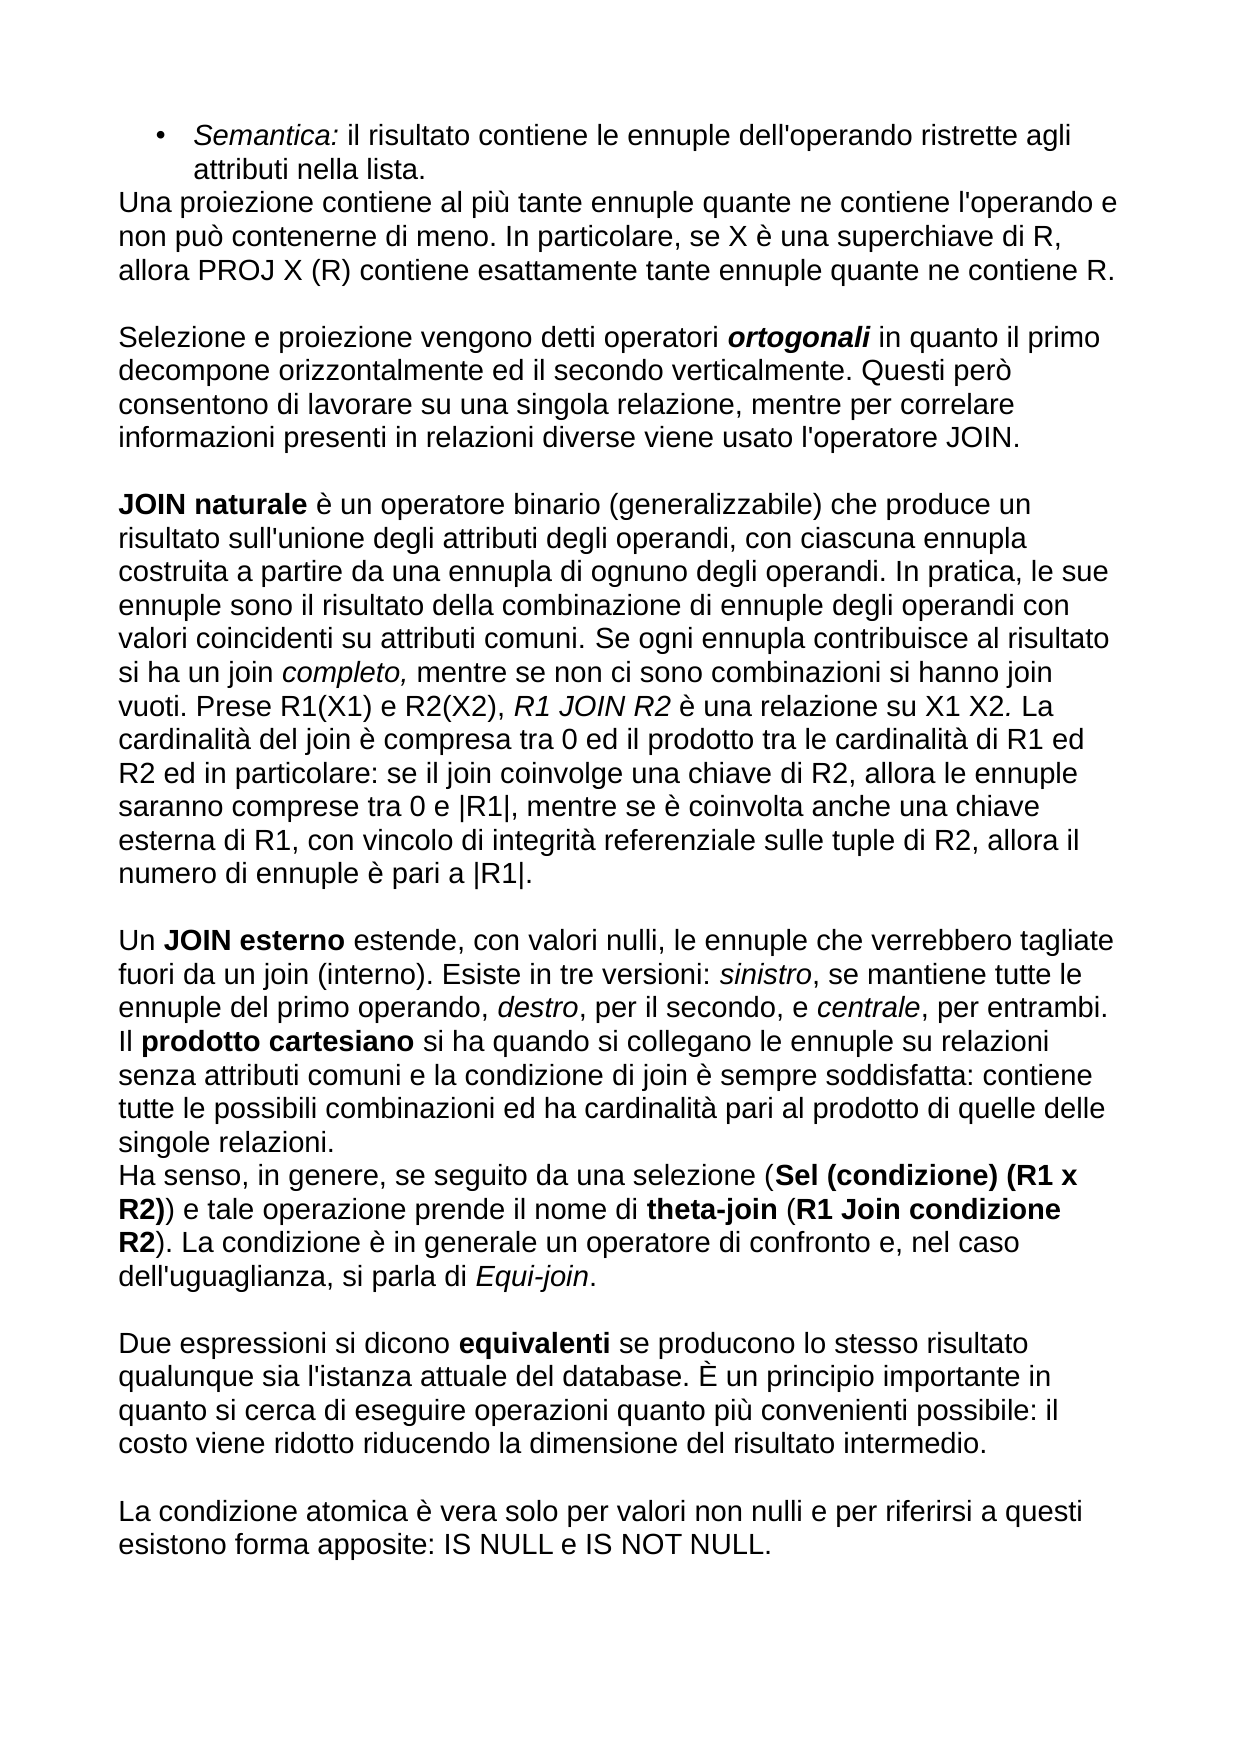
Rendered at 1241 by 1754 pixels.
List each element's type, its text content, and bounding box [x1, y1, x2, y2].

text Ha senso, in genere, se seguito da una selezione (Sel (condizione) (R1 x R2)) e tale operazione prende il nome di theta-join (R1 Join condizione R2). La condizione è in generale un operatore di confronto e, nel caso dell'uguaglianza, si parla di Equi-join. [118, 1158, 1122, 1292]
text La condizione atomica è vera solo per valori non nulli e per riferirsi a questi esistono forma apposite: IS NULL e IS NOT NULL. [118, 1493, 1122, 1561]
text Una proiezione contiene al più tante ennuple quante ne contiene l'operando e non può contenerne di meno. In particolare, se X è una superchiave di R, allora PROJ X (R) contiene esattamente tante ennuple quante ne contiene R. [118, 185, 1122, 286]
text Un JOIN esterno estende, con valori nulli, le ennuple che verrebbero tagliate fuori da un join (interno). Esiste in tre versioni: sinistro, se mantiene tutte le ennuple del primo operando, destro, per il secondo, e centrale, per entrambi. [118, 923, 1122, 1024]
text Due espressioni si dicono equivalenti se producono lo stesso risultato qualunque sia l'istanza attuale del database. È un principio importante in quanto si cerca di eseguire operazioni quanto più convenienti possibile: il costo viene ridotto riducendo la dimensione del risultato intermedio. [118, 1326, 1122, 1460]
text Il prodotto cartesiano si ha quando si collegano le ennuple su relazioni senza attributi comuni e la condizione di join è sempre soddisfatta: contiene tutte le possibili combinazioni ed ha cardinalità pari al prodotto di quelle delle singole relazioni. [118, 1024, 1122, 1158]
text Selezione e proiezione vengono detti operatori ortogonali in quanto il primo decompone orizzontalmente ed il secondo verticalmente. Questi però consentono di lavorare su una singola relazione, mentre per correlare informazioni presenti in relazioni diverse viene usato l'operatore JOIN. [118, 319, 1122, 454]
list Semantica: il risultato contiene le ennuple dell'operando ristrette agli attributi nella lista. [156, 118, 1122, 185]
text JOIN naturale è un operatore binario (generalizzabile) che produce un risultato sull'unione degli attributi degli operandi, con ciascuna ennupla costruita a partire da una ennupla di ognuno degli operandi. In pratica, le sue ennuple sono il risultato della combinazione di ennuple degli operandi con valori coincidenti su attributi comuni. Se ogni ennupla contribuisce al risultato si ha un join completo, mentre se non ci sono combinazioni si hanno join vuoti. Prese R1(X1) e R2(X2), R1 JOIN R2 è una relazione su X1 X2. La cardinalità del join è compresa tra 0 ed il prodotto tra le cardinalità di R1 ed R2 ed in particolare: se il join coinvolge una chiave di R2, allora le ennuple saranno comprese tra 0 e |R1|, mentre se è coinvolta anche una chiave esterna di R1, con vincolo di integrità referenziale sulle tuple di R2, allora il numero di ennuple è pari a |R1|. [118, 487, 1122, 890]
